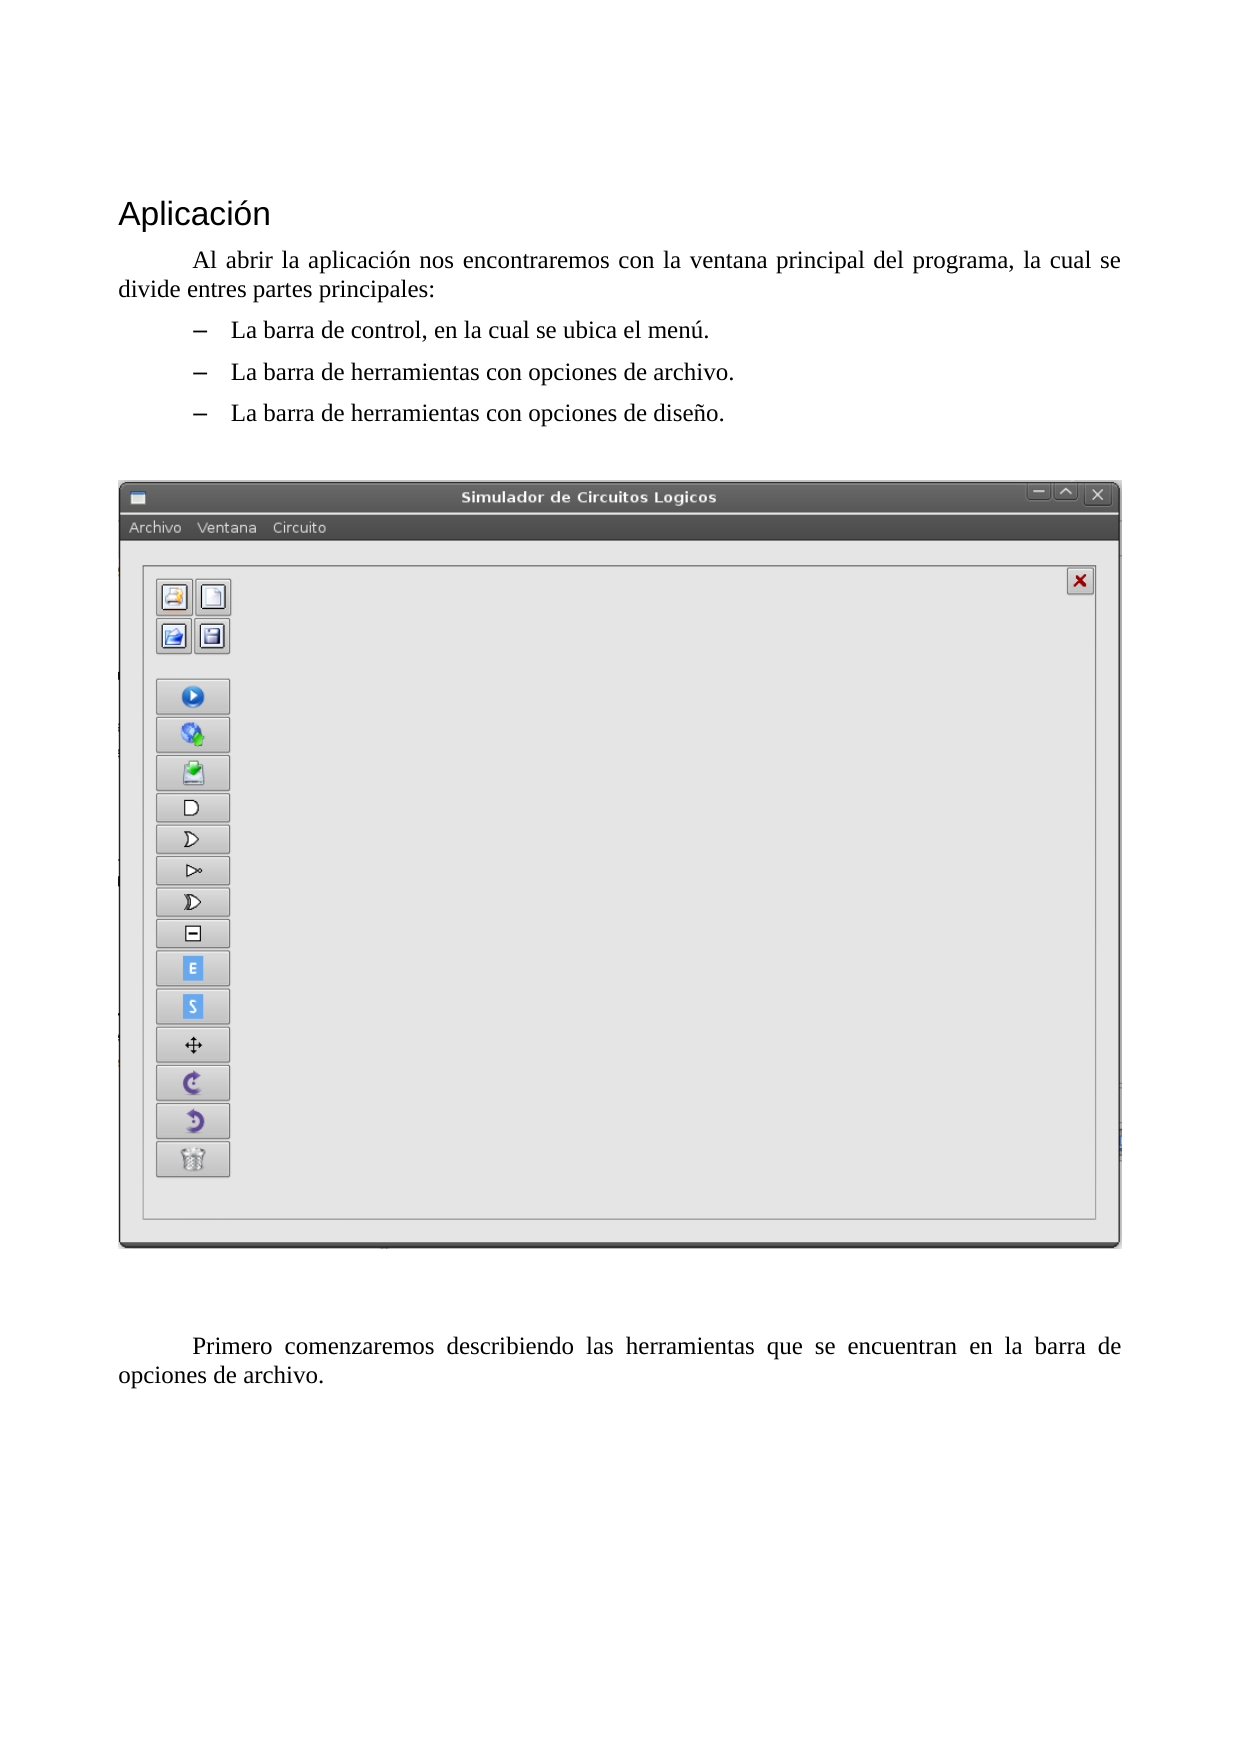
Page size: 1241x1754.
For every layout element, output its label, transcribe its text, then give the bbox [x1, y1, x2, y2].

picture [118, 480, 1122, 1249]
list La barra de control, en la cual se ubica el menú. [193, 315, 1122, 344]
list La barra de herramientas con opciones de archivo. [193, 357, 1122, 385]
list La barra de herramientas con opciones de diseño. [193, 398, 1122, 427]
text Al abrir la aplicación nos encontraremos con la ventana principal del programa, la cual se divide entres partes principales: [118, 245, 1122, 303]
text Primero comenzaremos describiendo las herramientas que se encuentran en la barra de opciones de archivo. [118, 1331, 1122, 1389]
subtitle Aplicación [118, 194, 1122, 233]
